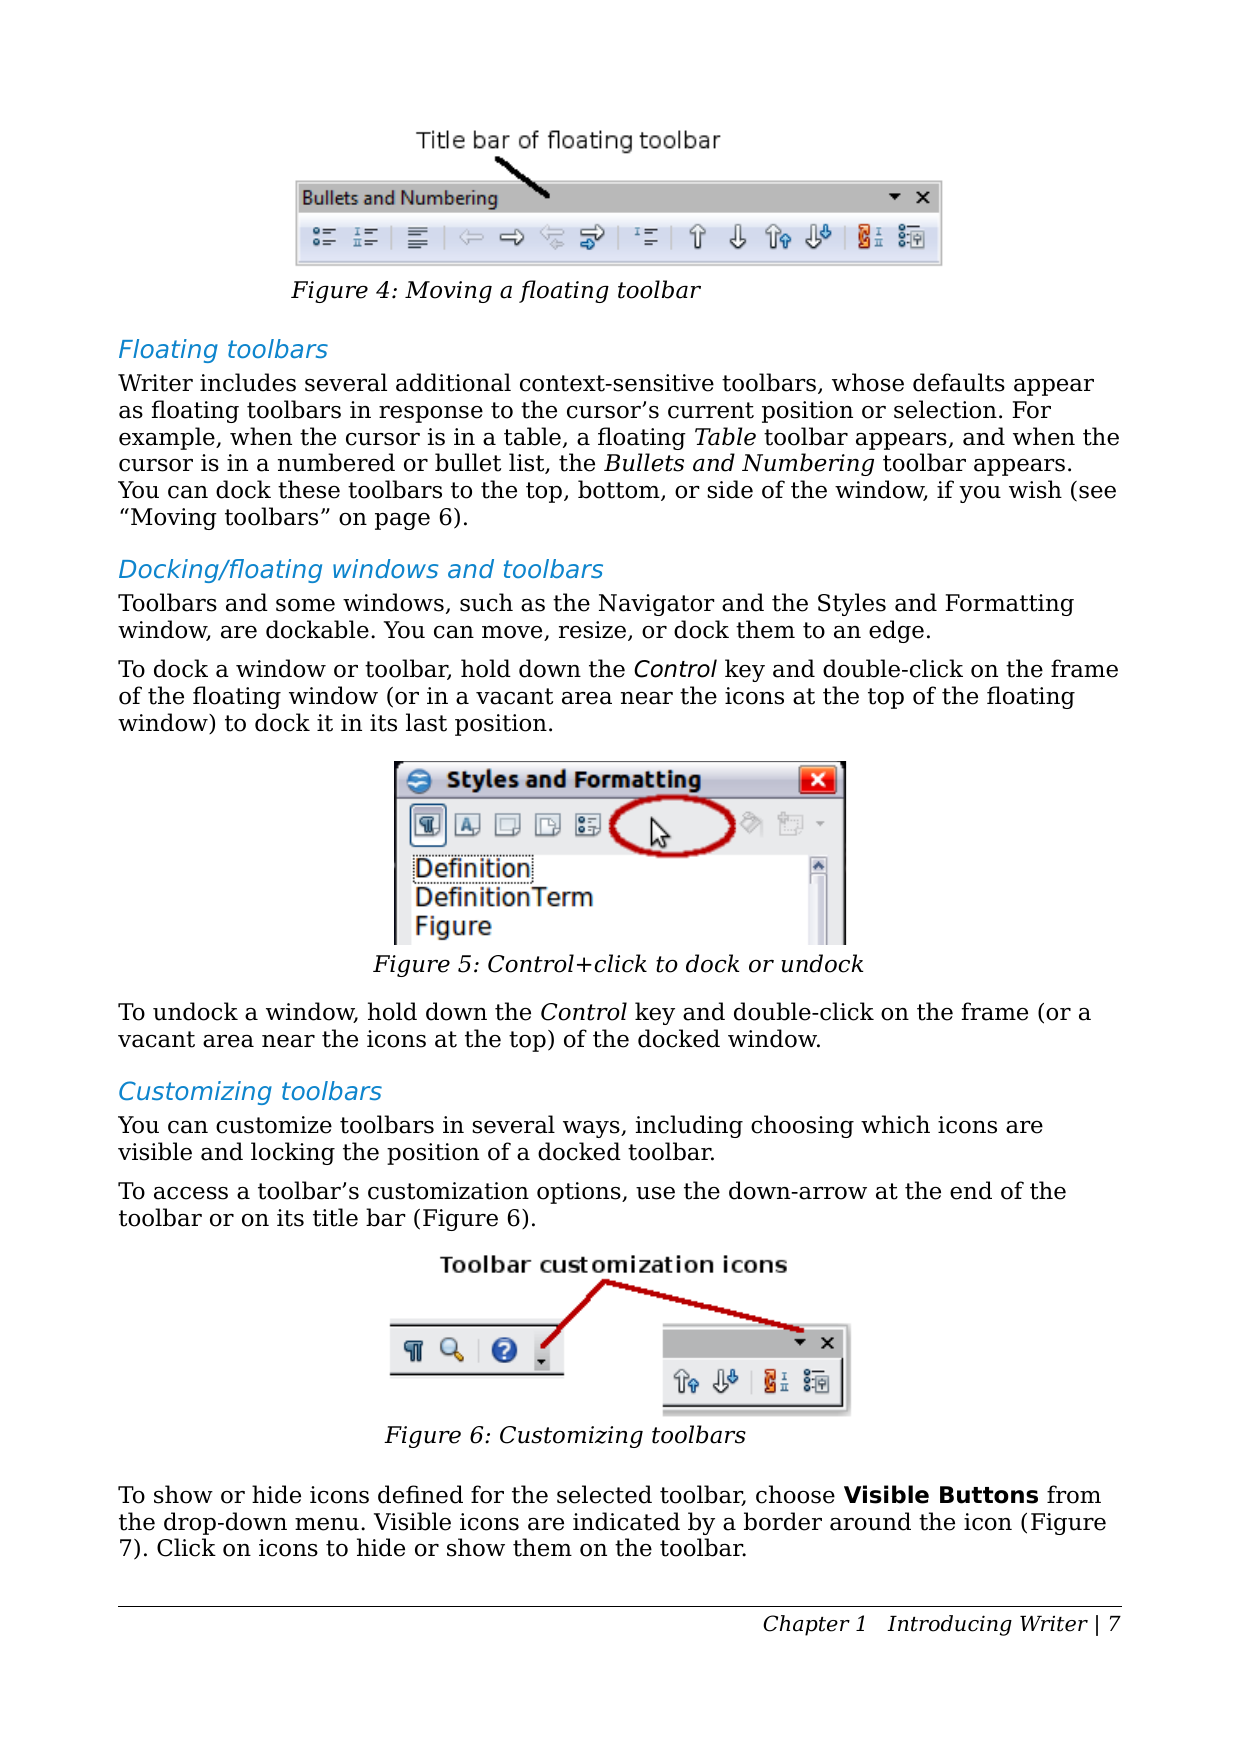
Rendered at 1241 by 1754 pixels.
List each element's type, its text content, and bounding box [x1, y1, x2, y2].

text You can customize toolbars in several ways, including choosing which icons are visible and locking the position of a docked toolbar. [118, 1112, 1122, 1166]
subtitle Docking/floating windows and toolbars [118, 555, 1122, 584]
text Figure 4: Moving a floating toolbar [291, 277, 949, 304]
text Writer includes several additional context-sensitive toolbars, whose defaults appear as floating toolbars in response to the cursor’s current position or selection. For example, when the cursor is in a table, a floating Table toolbar appears, and when the cursor is in a numbered or bullet list, the Bullets and Numbering toolbar appears. You can dock these toolbars to the top, bottom, or side of the window, if you wish (see “Moving toolbars” on page 6). [118, 371, 1122, 531]
subtitle Customizing toolbars [118, 1077, 1122, 1106]
text To dock a window or toolbar, hold down the Control key and double-click on the frame of the floating window (or in a vacant area near the icons at the top of the floating window) to dock it in its last position. [118, 656, 1122, 736]
text To show or hide icons defined for the selected toolbar, choose Visible Buttons from the drop-down menu. Visible icons are indicated by a border around the icon (Figure 7). Click on icons to hide or show them on the toolbar. [118, 1482, 1122, 1562]
text Figure 5: Control+click to dock or undock [354, 951, 886, 978]
text To undock a window, hold down the Control key and double-click on the frame (or a vacant area near the icons at the top) of the docked window. [118, 999, 1122, 1052]
picture [291, 118, 949, 271]
picture [394, 761, 847, 945]
text To access a toolbar’s customization options, use the down-arrow at the end of the toolbar or on its title bar (Figure 6). [118, 1178, 1122, 1232]
subtitle Floating toolbars [118, 335, 1122, 364]
text Toolbars and some windows, such as the Navigator and the Styles and Formatting window, are dockable. You can move, resize, or dock them to an edge. [118, 591, 1122, 644]
picture [384, 1244, 856, 1423]
text Figure 6: Customizing toolbars [385, 1423, 856, 1449]
